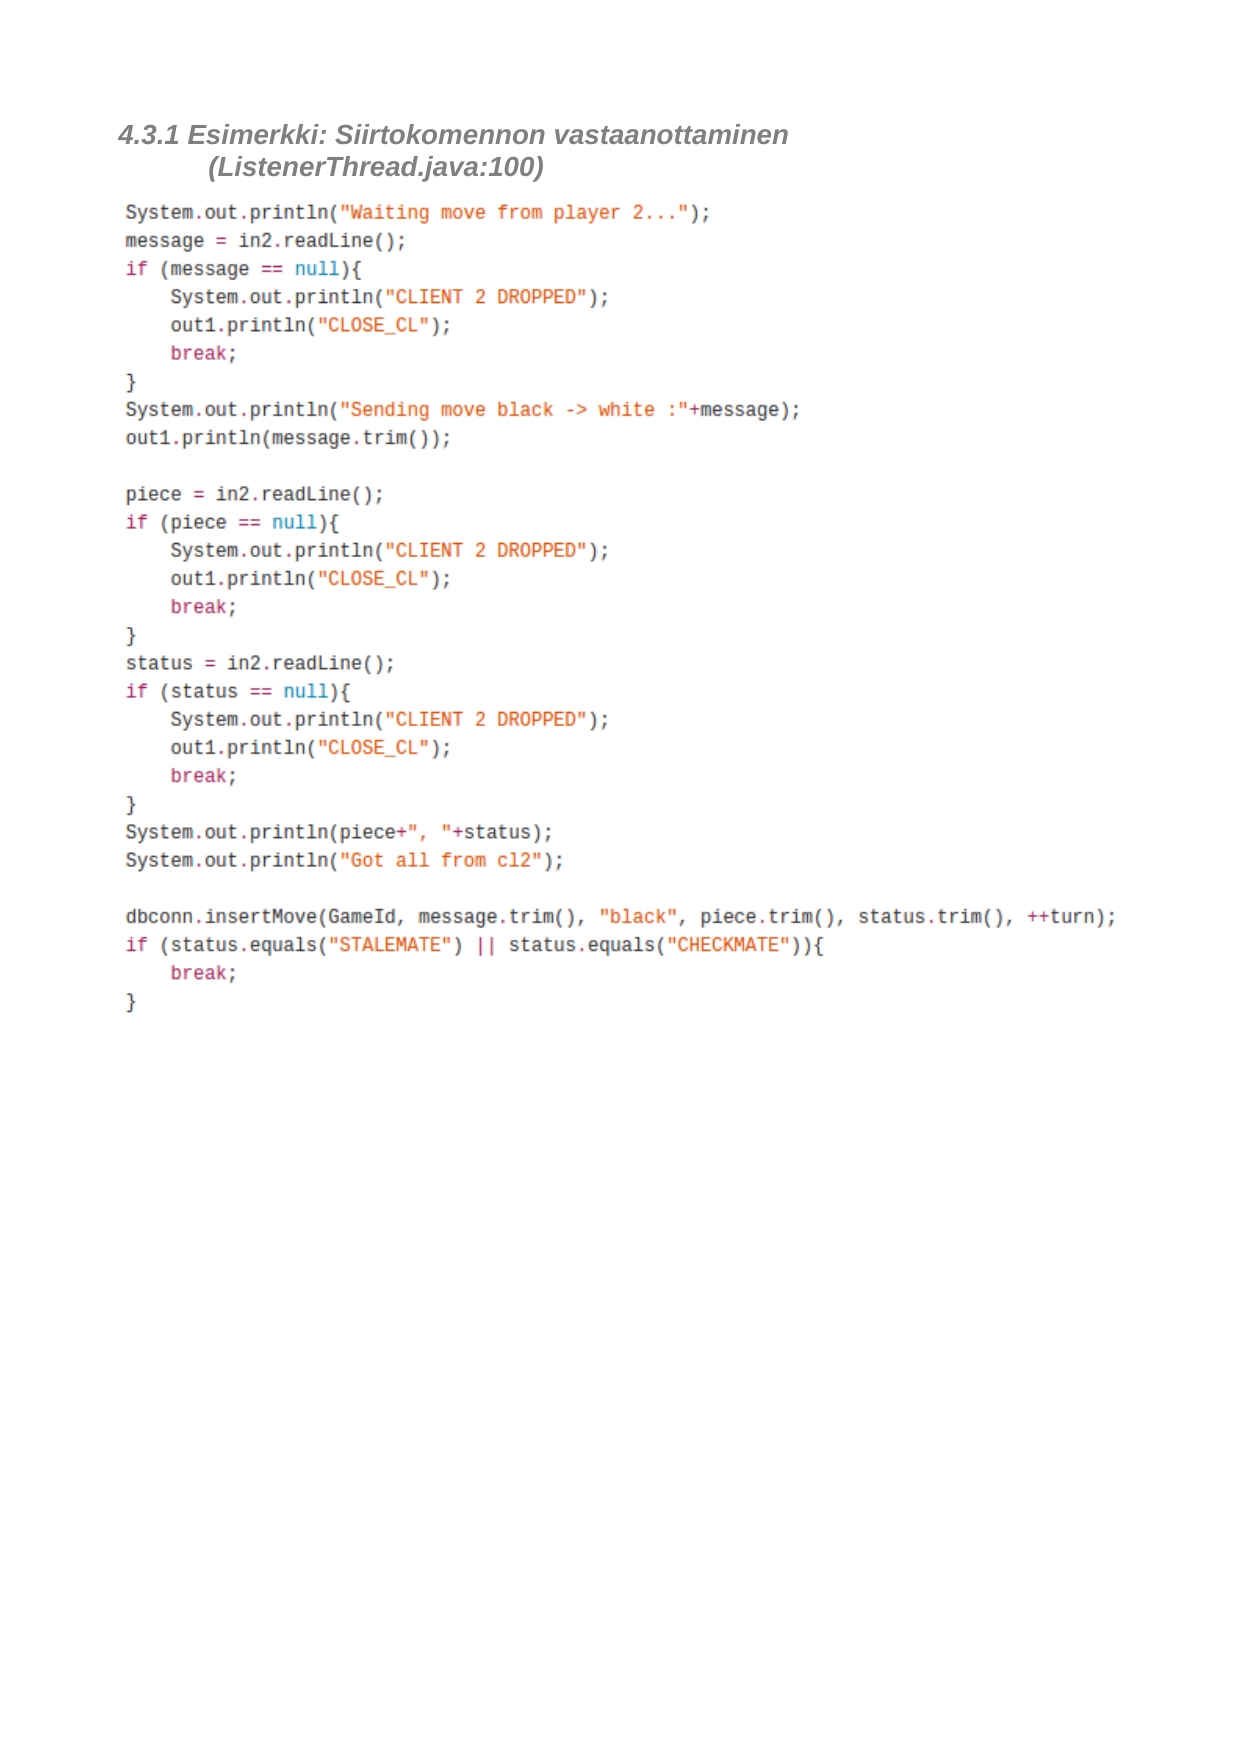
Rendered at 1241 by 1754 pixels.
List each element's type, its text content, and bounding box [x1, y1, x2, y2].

picture [121, 194, 1120, 1014]
subtitle 4.3.1 Esimerkki: Siirtokomennon vastaanottaminen (ListenerThread.java:100) [118, 118, 1122, 182]
